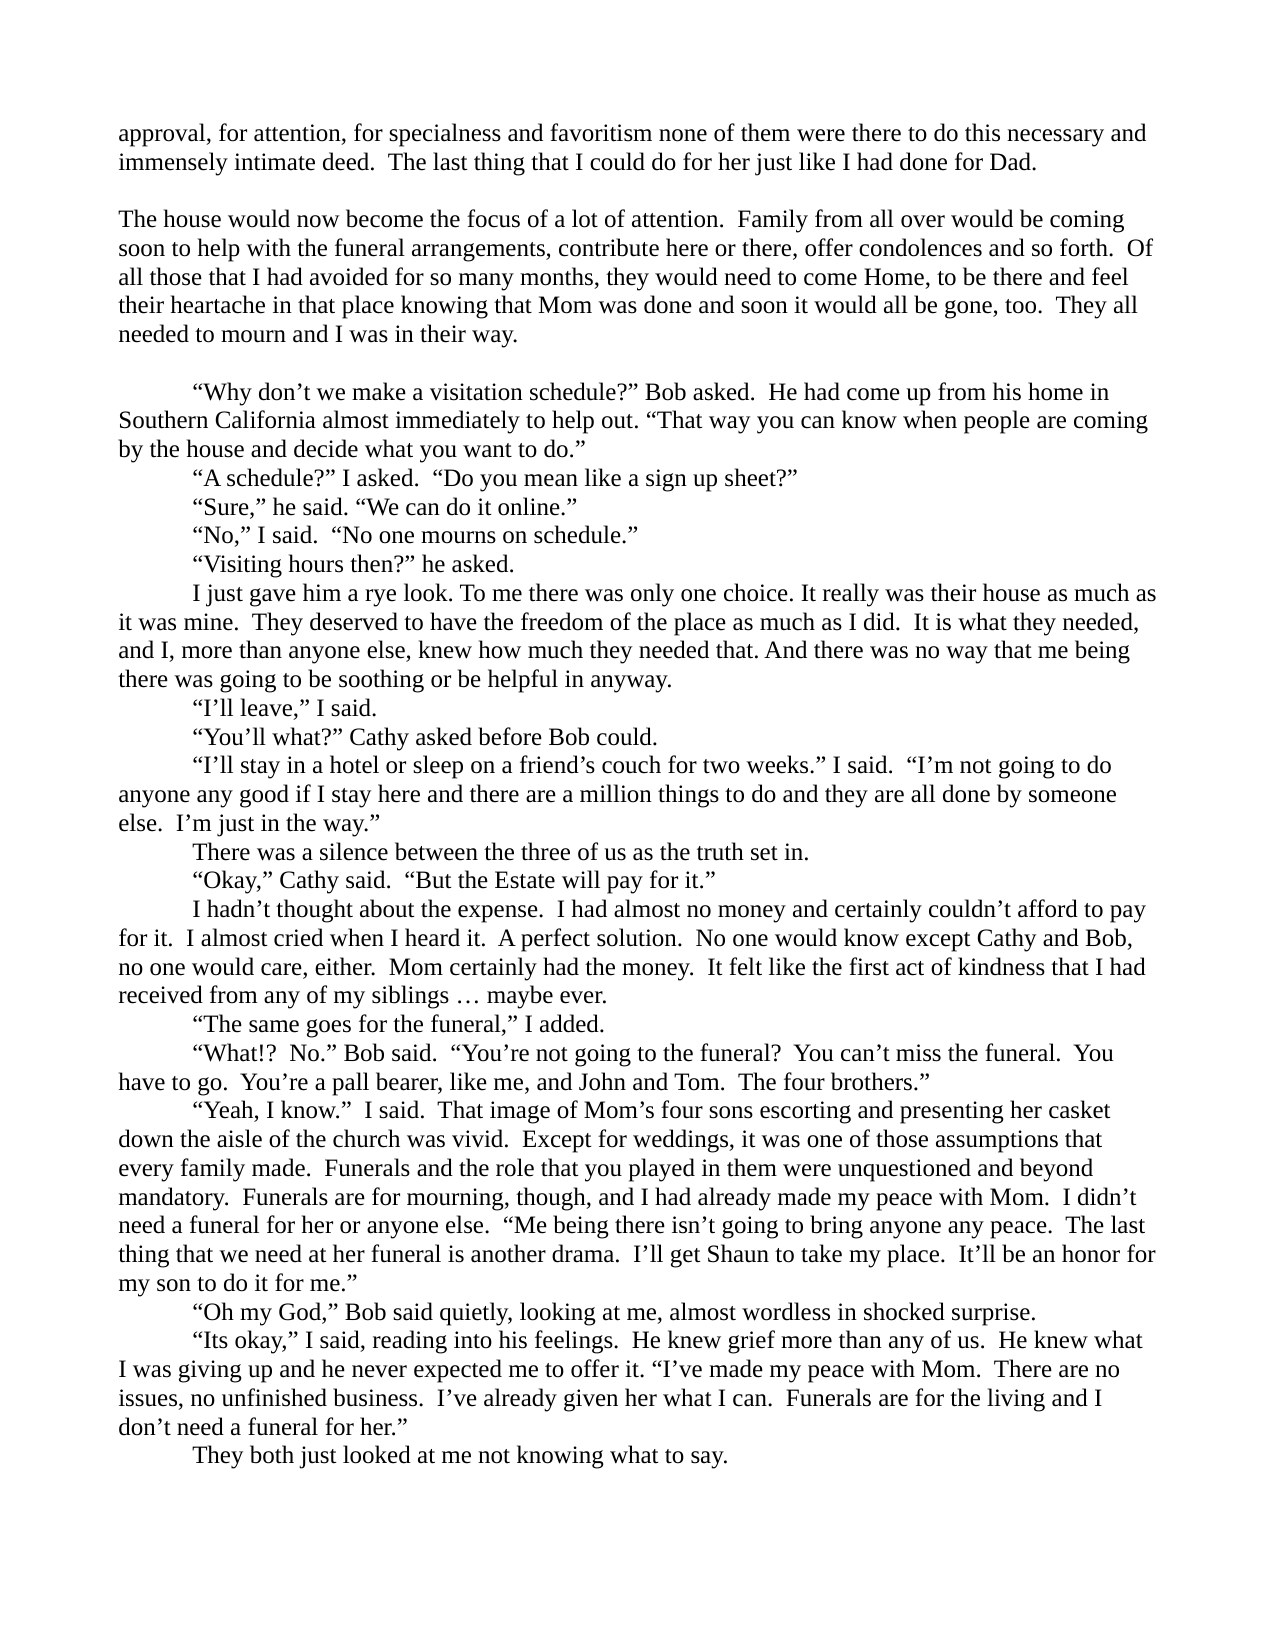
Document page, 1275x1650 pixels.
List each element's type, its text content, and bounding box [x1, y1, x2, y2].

text “Its okay,” I said, reading into his feelings. He knew grief more than any of us. He knew what I was giving up and he never expected me to offer it. “I’ve made my peace with Mom. There are no issues, no unfinished business. I’ve already given her what I can. Funerals are for the living and I don’t need a funeral for her.” [118, 1326, 1157, 1441]
text “I’ll leave,” I said. [118, 693, 1157, 722]
text “Why don’t we make a visitation schedule?” Bob asked. He had come up from his home in Southern California almost immediately to help out. “That way you can know when people are coming by the house and decide what you want to do.” [118, 377, 1157, 463]
text I just gave him a rye look. To me there was only one choice. It really was their house as much as it was mine. They deserved to have the freedom of the place as much as I did. It is what they needed, and I, more than anyone else, knew how much they needed that. And there was no way that me being there was going to be soothing or be helpful in anyway. [118, 578, 1157, 693]
text “Yeah, I know.” I said. That image of Mom’s four sons escorting and presenting her casket down the aisle of the church was vivid. Except for weddings, it was one of those assumptions that every family made. Funerals and the role that you played in them were unquestioned and beyond mandatory. Funerals are for mourning, though, and I had already made my peace with Mom. I didn’t need a funeral for her or anyone else. “Me being there isn’t going to bring anyone any peace. The last thing that we need at her funeral is another drama. I’ll get Shaun to take my place. It’ll be an honor for my son to do it for me.” [118, 1096, 1157, 1297]
text I hadn’t thought about the expense. I had almost no money and certainly couldn’t afford to pay for it. I almost cried when I heard it. A perfect solution. No one would know except Cathy and Bob, no one would care, either. Mom certainly had the money. It felt like the first act of kindness that I had received from any of my siblings … maybe ever. [118, 894, 1157, 1009]
text “You’ll what?” Cathy asked before Bob could. [118, 722, 1157, 751]
text “Visiting hours then?” he asked. [118, 549, 1157, 578]
text “Sure,” he said. “We can do it online.” [118, 492, 1157, 521]
text “The same goes for the funeral,” I added. [118, 1009, 1157, 1038]
text “Oh my God,” Bob said quietly, looking at me, almost wordless in shocked surprise. [118, 1297, 1157, 1326]
text They both just looked at me not knowing what to say. [118, 1441, 1157, 1469]
text approval, for attention, for specialness and favoritism none of them were there to do this necessary and immensely intimate deed. The last thing that I could do for her just like I had done for Dad. [118, 118, 1157, 176]
text The house would now become the focus of a lot of attention. Family from all over would be coming soon to help with the funeral arrangements, contribute here or there, offer condolences and so forth. Of all those that I had avoided for so many months, they would need to come Home, to be there and feel their heartache in that place knowing that Mom was done and soon it would all be gone, too. They all needed to mourn and I was in their way. [118, 204, 1157, 348]
text “What!? No.” Bob said. “You’re not going to the funeral? You can’t miss the funeral. You have to go. You’re a pall bearer, like me, and John and Tom. The four brothers.” [118, 1038, 1157, 1096]
text “A schedule?” I asked. “Do you mean like a sign up sheet?” [118, 463, 1157, 492]
text “Okay,” Cathy said. “But the Estate will pay for it.” [118, 866, 1157, 894]
text “I’ll stay in a hotel or sleep on a friend’s couch for two weeks.” I said. “I’m not going to do anyone any good if I stay here and there are a million things to do and they are all done by someone else. I’m just in the way.” [118, 751, 1157, 837]
text There was a silence between the three of us as the truth set in. [118, 837, 1157, 866]
text “No,” I said. “No one mourns on schedule.” [118, 521, 1157, 549]
